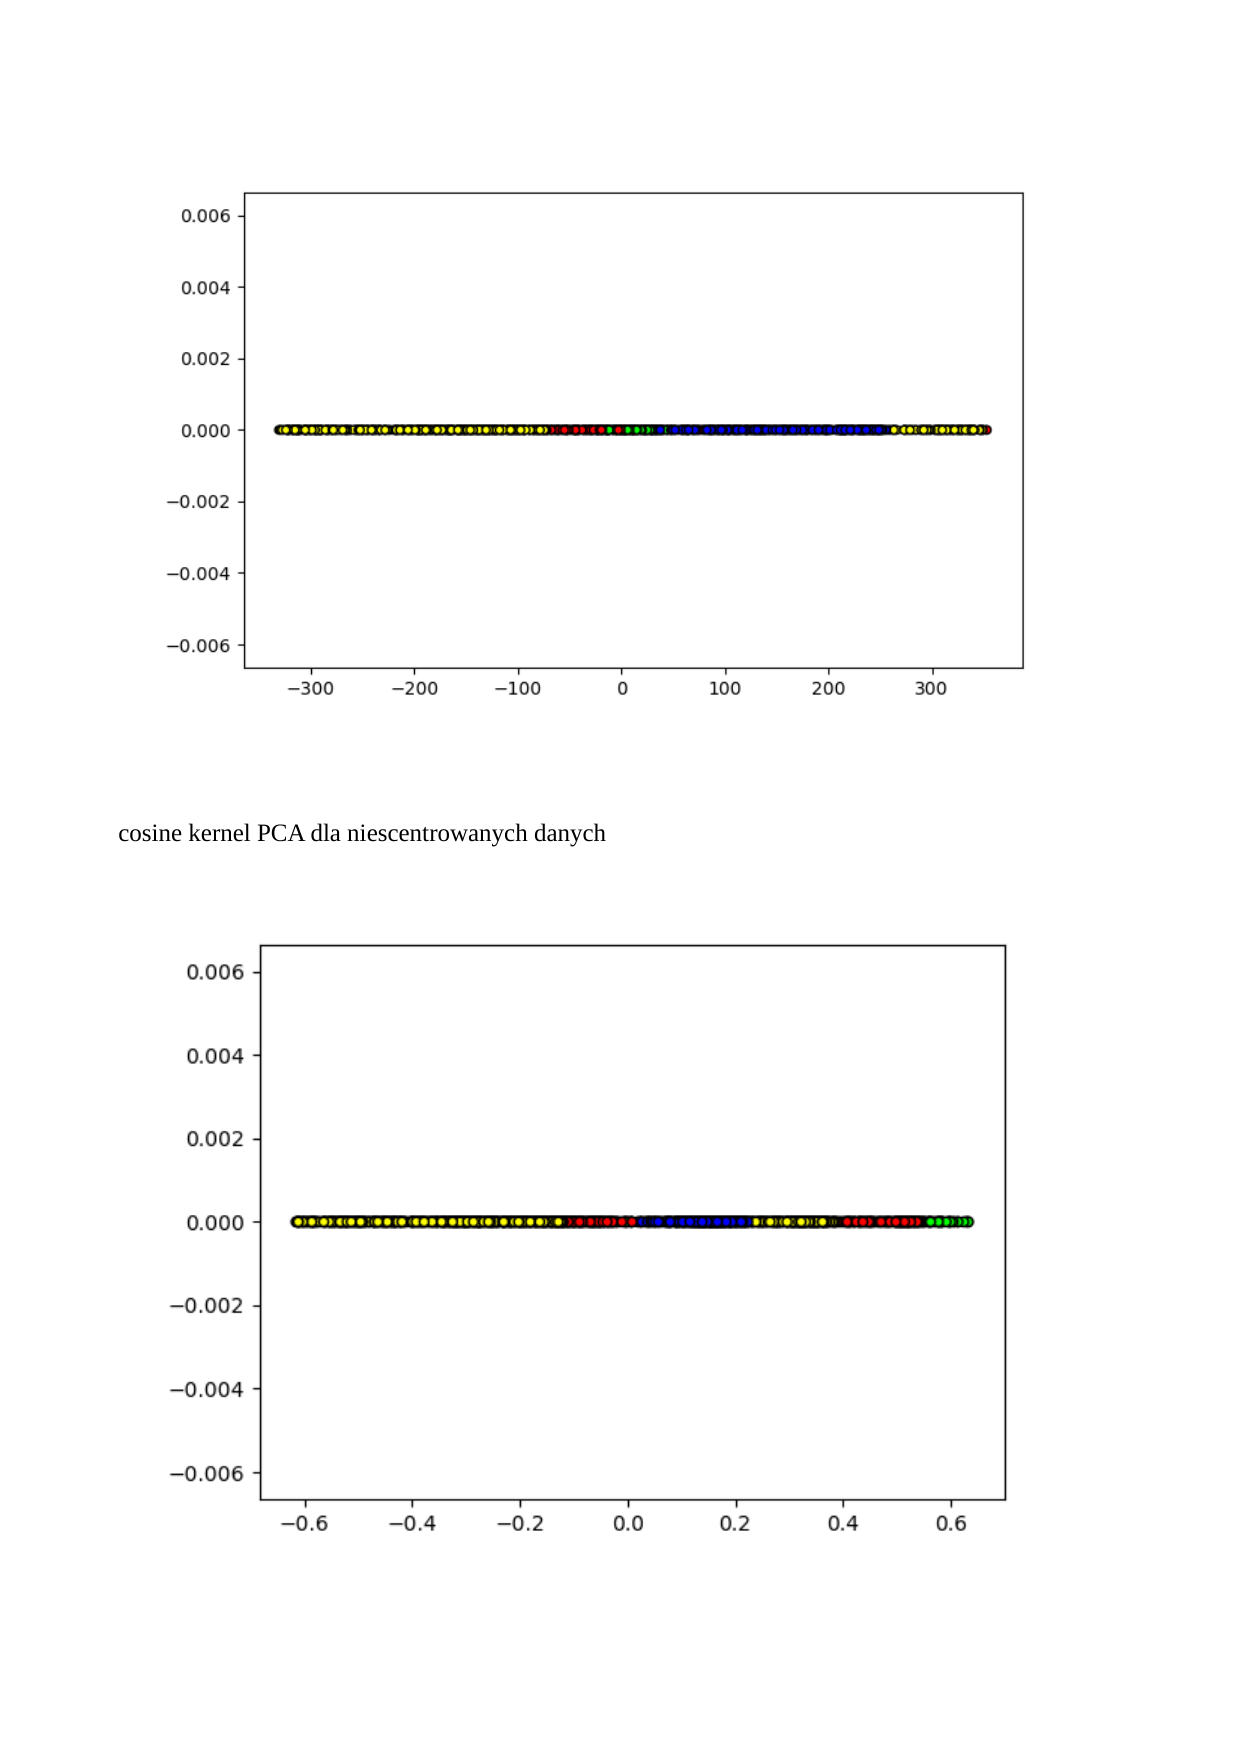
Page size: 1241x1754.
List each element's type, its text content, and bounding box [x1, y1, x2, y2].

picture [140, 858, 1100, 1579]
text cosine kernel PCA dla niescentrowanych danych [118, 818, 1122, 846]
picture [118, 118, 1123, 736]
